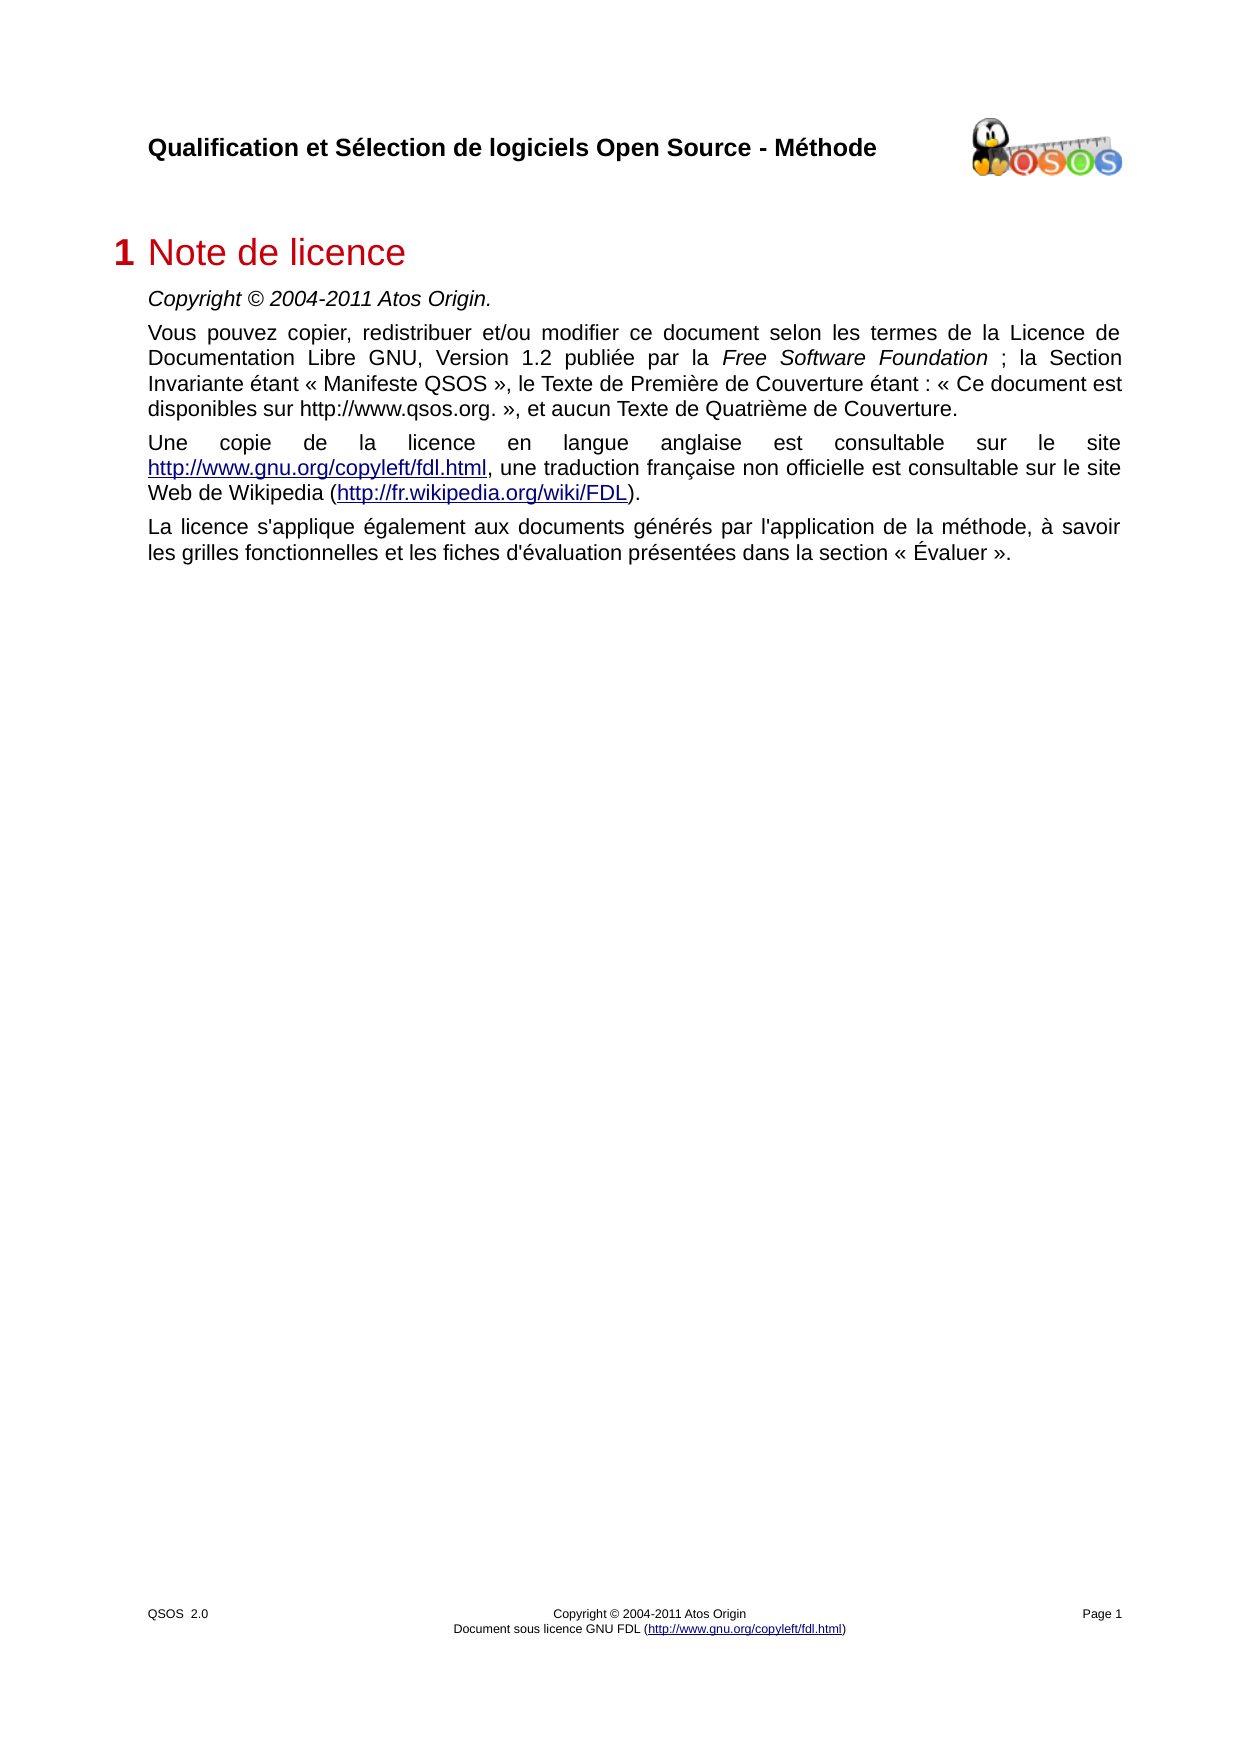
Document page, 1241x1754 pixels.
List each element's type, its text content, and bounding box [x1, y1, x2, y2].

text La licence s'applique également aux documents générés par l'application de la méthode, à savoir les grilles fonctionnelles et les fiches d'évaluation présentées dans la section « Évaluer ». [148, 514, 1122, 564]
text Copyright © 2004-2011 Atos Origin. [148, 286, 1122, 311]
subtitle Note de licence [148, 230, 1122, 273]
text Une copie de la licence en langue anglaise est consultable sur le site http://www.gnu.org/copyleft/fdl.html, une traduction française non officielle est consultable sur le site Web de Wikipedia (http://fr.wikipedia.org/wiki/FDL). [148, 430, 1122, 505]
picture [972, 118, 1123, 176]
text Vous pouvez copier, redistribuer et/ou modifier ce document selon les termes de la Licence de Documentation Libre GNU, Version 1.2 publiée par la Free Software Foundation ; la Section Invariante étant « Manifeste QSOS », le Texte de Première de Couverture étant : « Ce document est disponibles sur http://www.qsos.org. », et aucun Texte de Quatrième de Couverture. [148, 320, 1122, 421]
